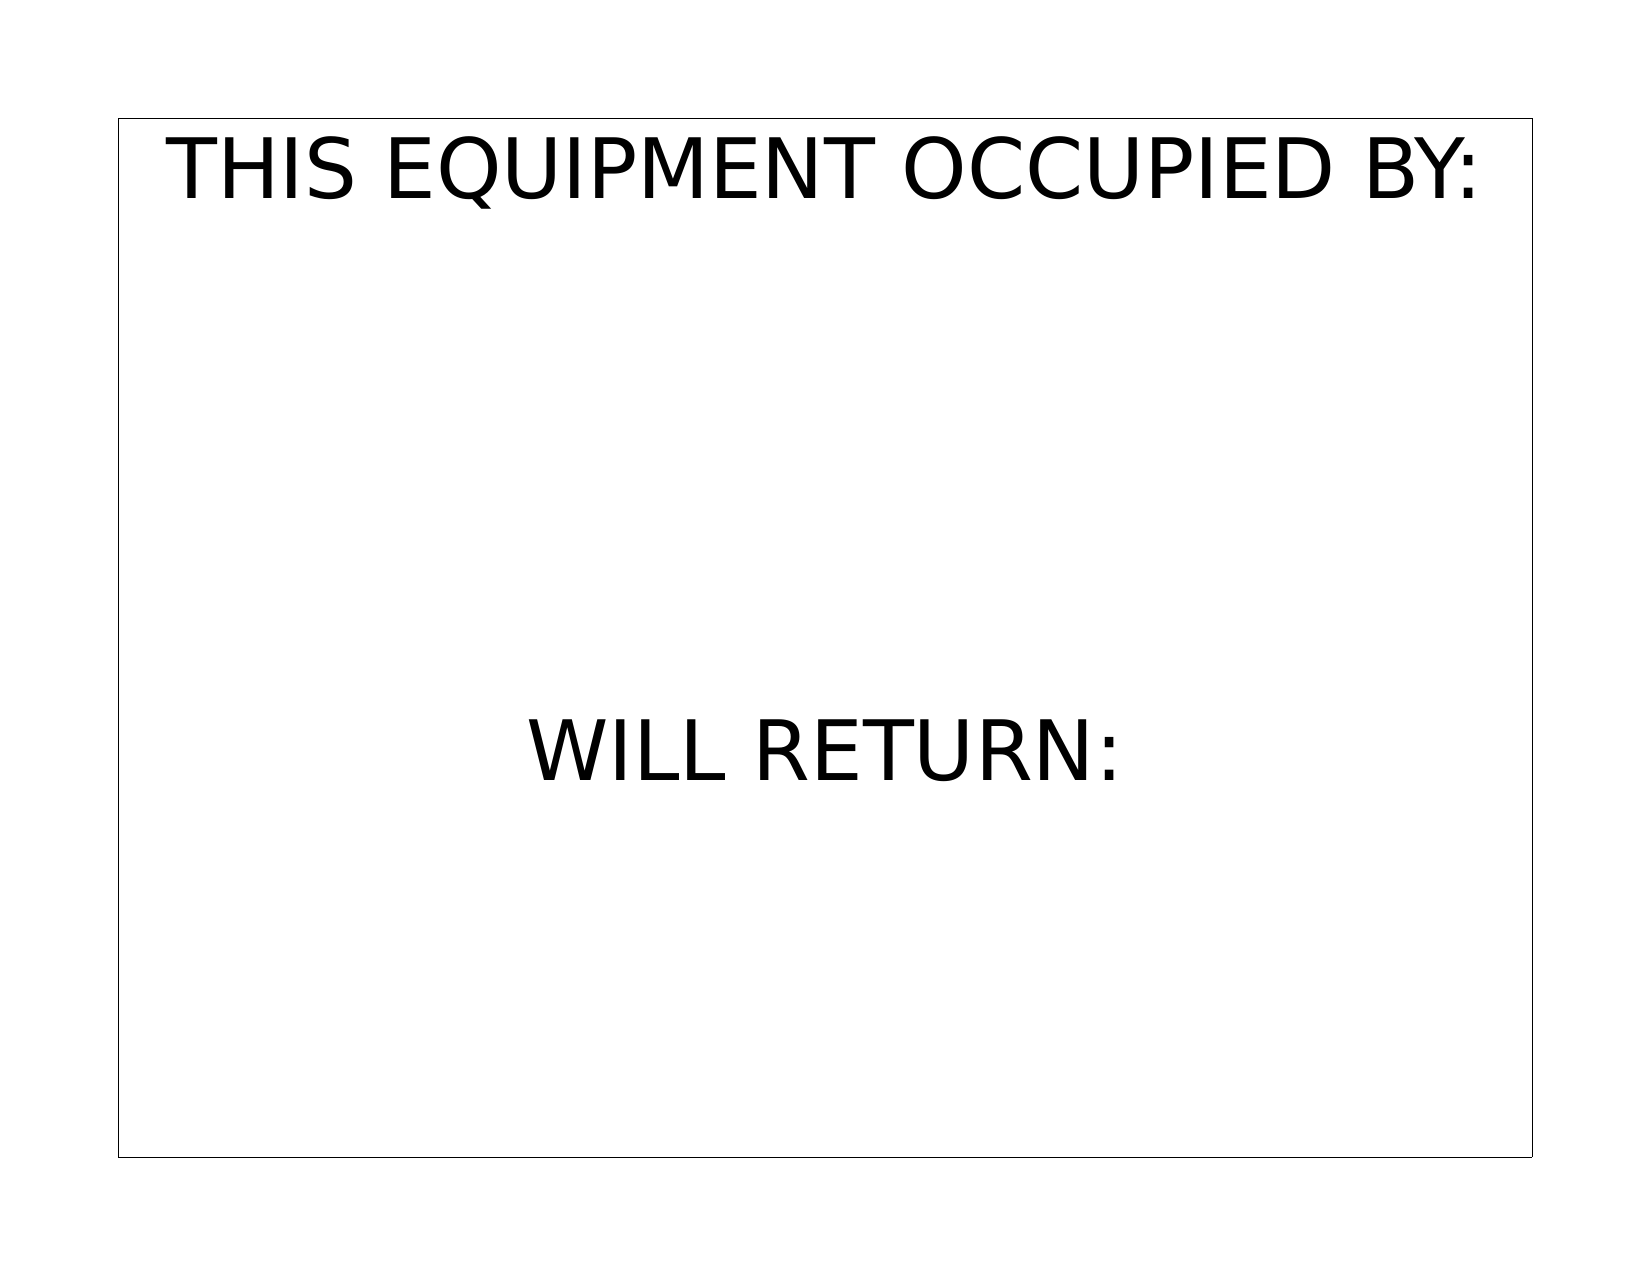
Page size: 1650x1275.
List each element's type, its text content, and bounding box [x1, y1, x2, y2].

text THIS EQUIPMENT OCCUPIED BY: [121, 121, 1529, 218]
text WILL RETURN: [121, 703, 1529, 800]
